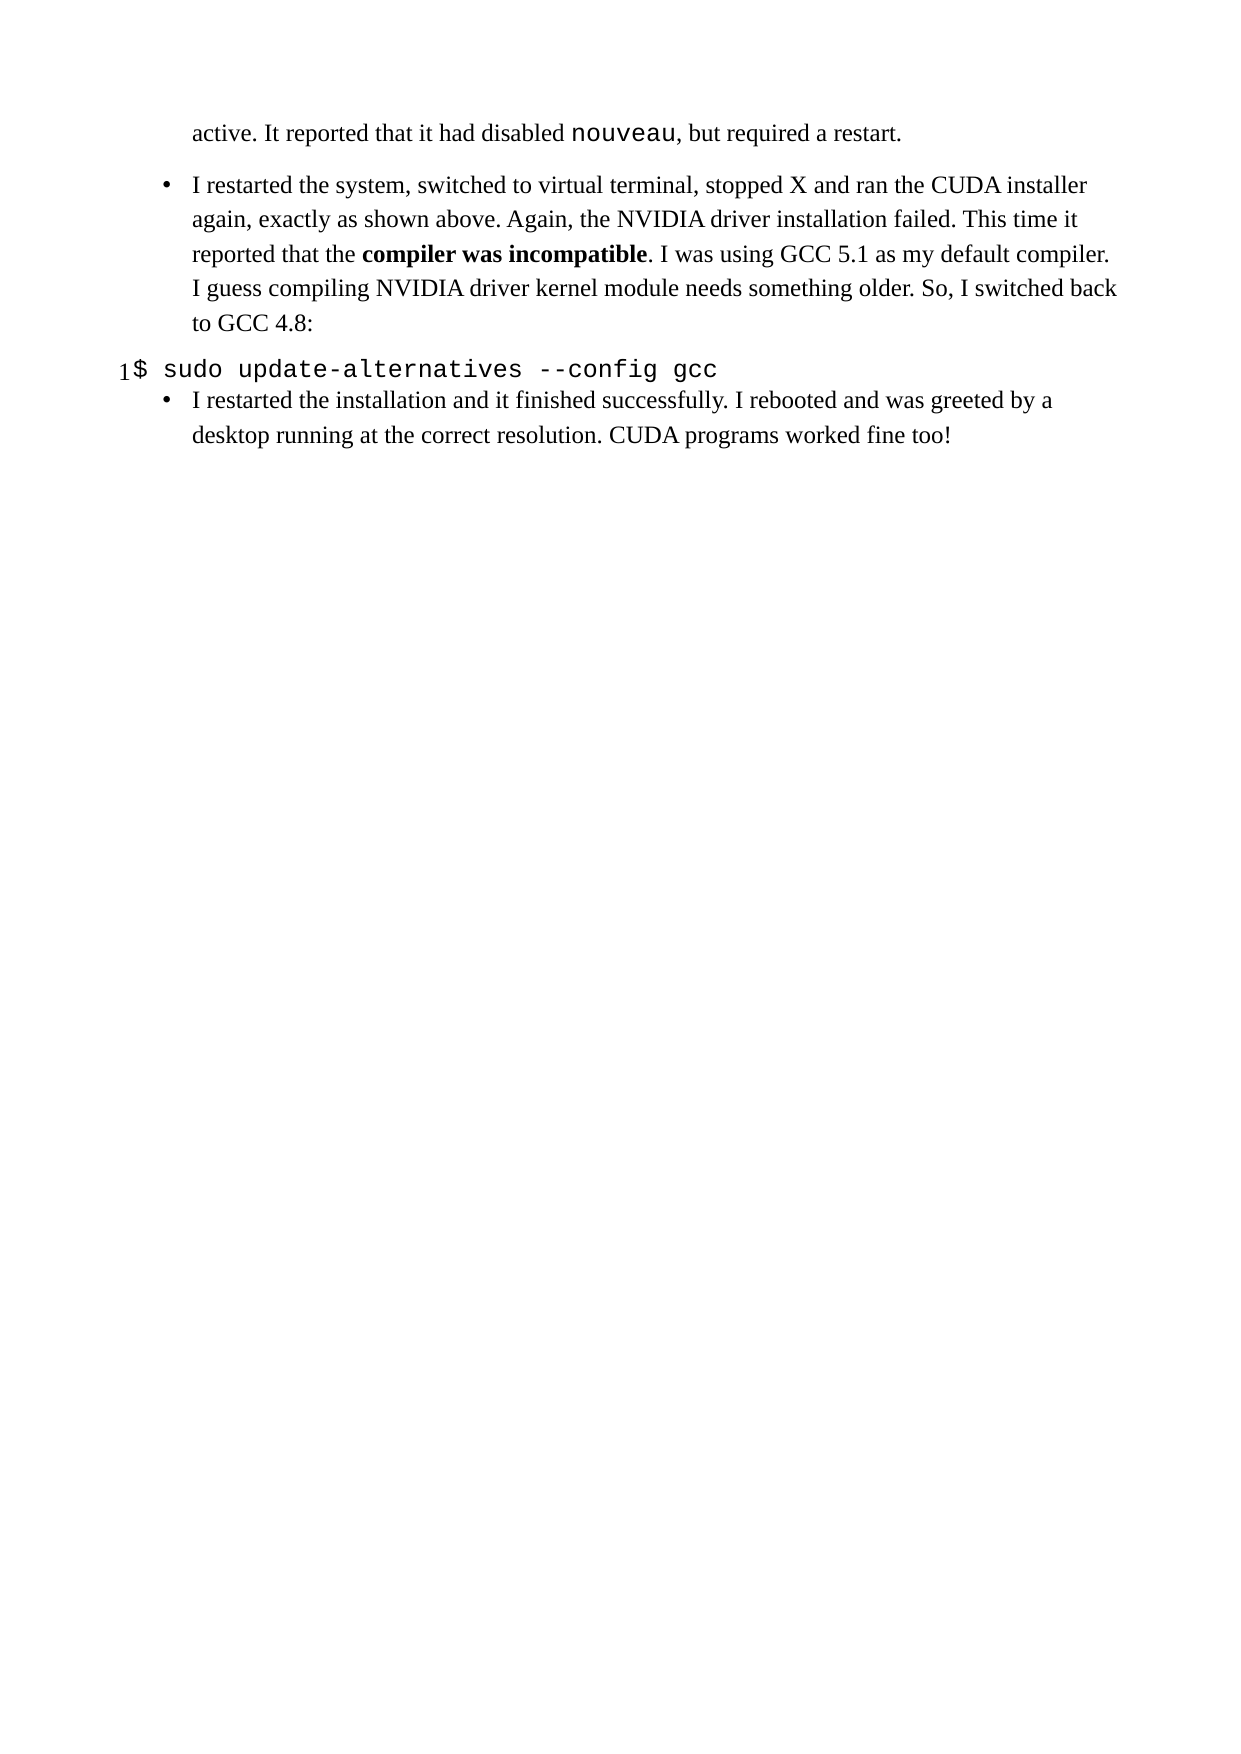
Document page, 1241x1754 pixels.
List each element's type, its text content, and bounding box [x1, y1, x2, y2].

list I restarted the system, switched to virtual terminal, stopped X and ran the CUDA installer again, exactly as shown above. Again, the NVIDIA driver installation failed. This time it reported that the compiler was incompatible. I was using GCC 5.1 as my default compiler. I guess compiling NVIDIA driver kernel module needs something older. So, I switched back to GCC 4.8: [162, 170, 1122, 336]
list I restarted the installation and it finished successfully. I rebooted and was greeted by a desktop running at the correct resolution. CUDA programs worked fine too! [162, 385, 1122, 449]
table_header 1 [118, 357, 133, 385]
table_header $ sudo update-alternatives --config gcc [133, 357, 724, 385]
list active. It reported that it had disabled nouveau, but required a restart. [162, 118, 1122, 149]
